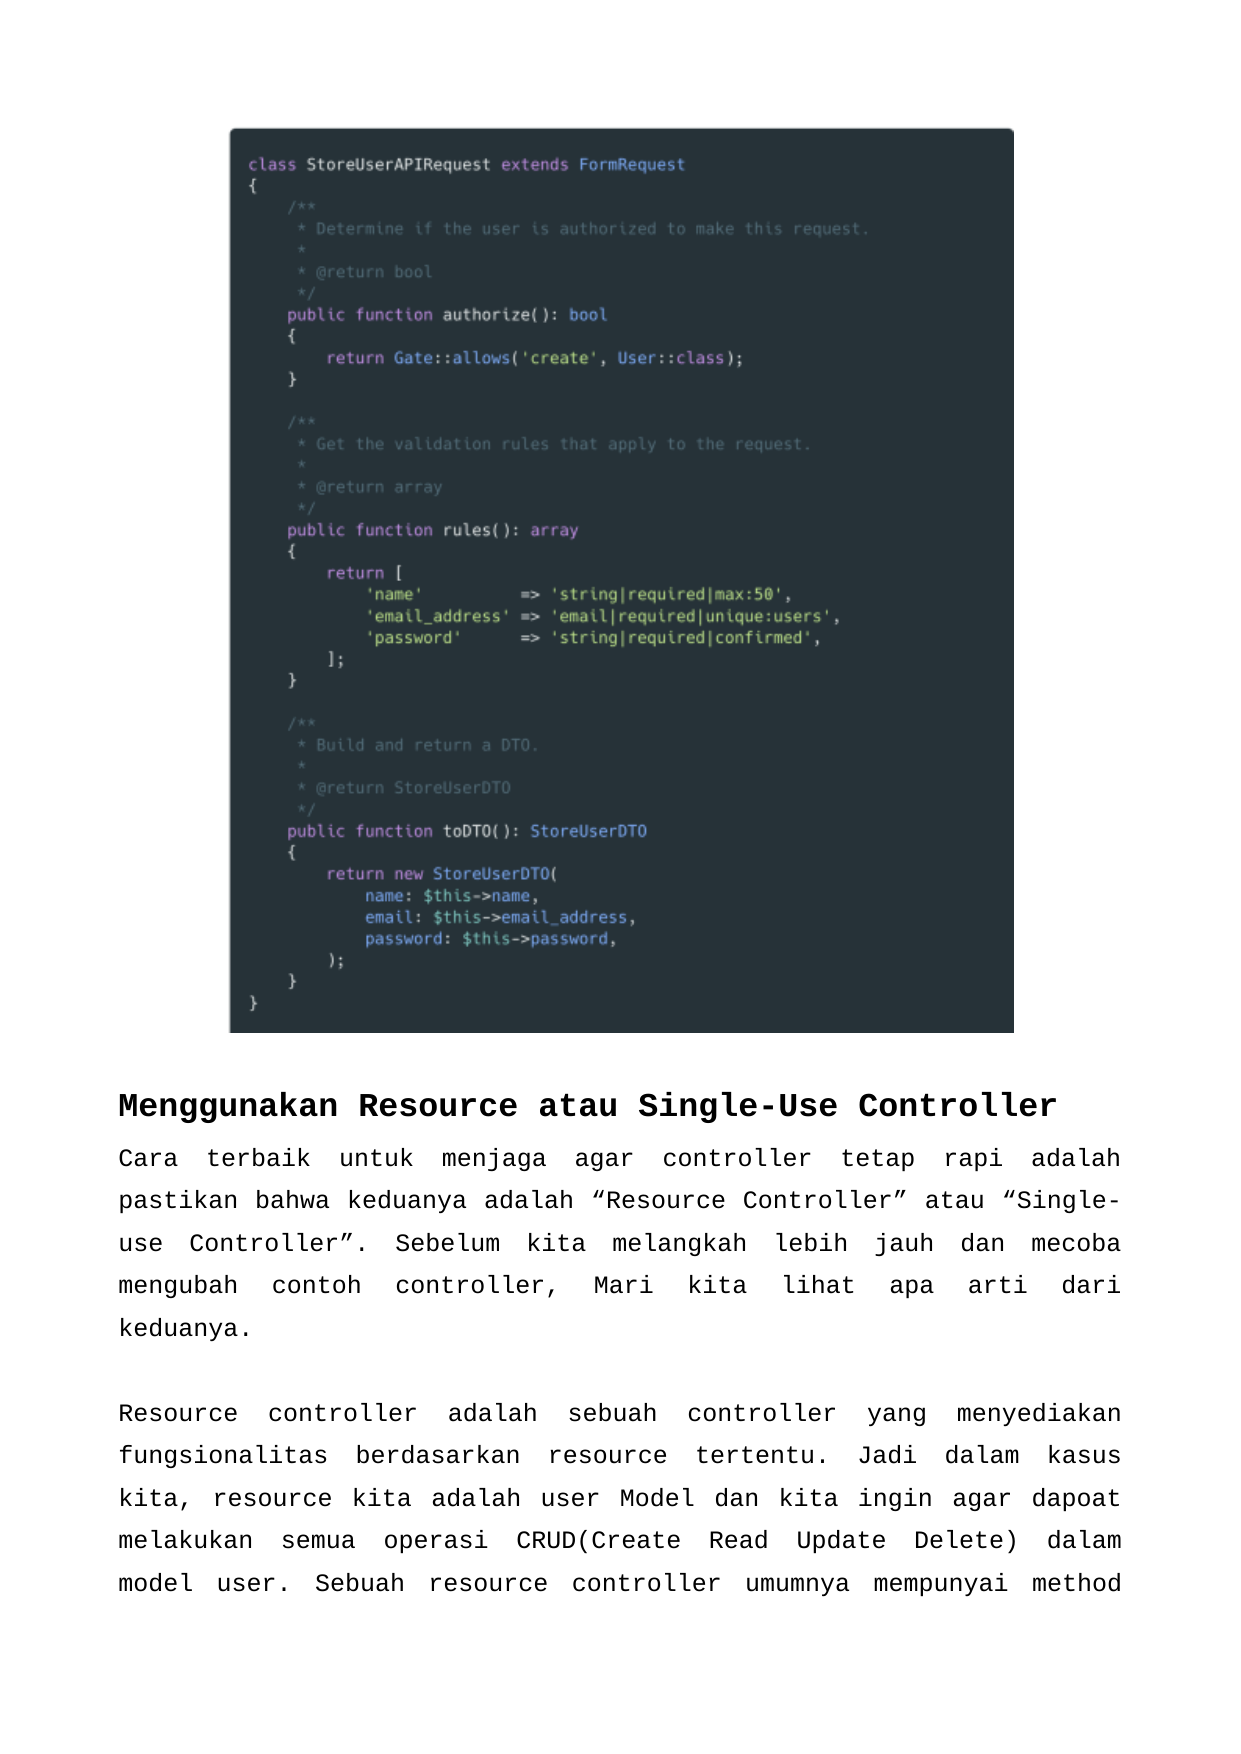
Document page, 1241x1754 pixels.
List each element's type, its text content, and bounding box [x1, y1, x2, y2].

text Resource controller adalah sebuah controller yang menyediakan fungsionalitas berdasarkan resource tertentu. Jadi dalam kasus kita, resource kita adalah user Model dan kita ingin agar dapoat melakukan semua operasi CRUD(Create Read Update Delete) dalam model user. Sebuah resource controller umumnya mempunyai method [118, 1401, 1122, 1599]
text Menggunakan Resource atau Single-Use Controller [118, 1089, 1122, 1127]
picture [226, 118, 1014, 1033]
text Cara terbaik untuk menjaga agar controller tetap rapi adalah pastikan bahwa keduanya adalah “Resource Controller” atau “Single-use Controller”. Sebelum kita melangkah lebih jauh dan mecoba mengubah contoh controller, Mari kita lihat apa arti dari keduanya. [118, 1146, 1122, 1344]
